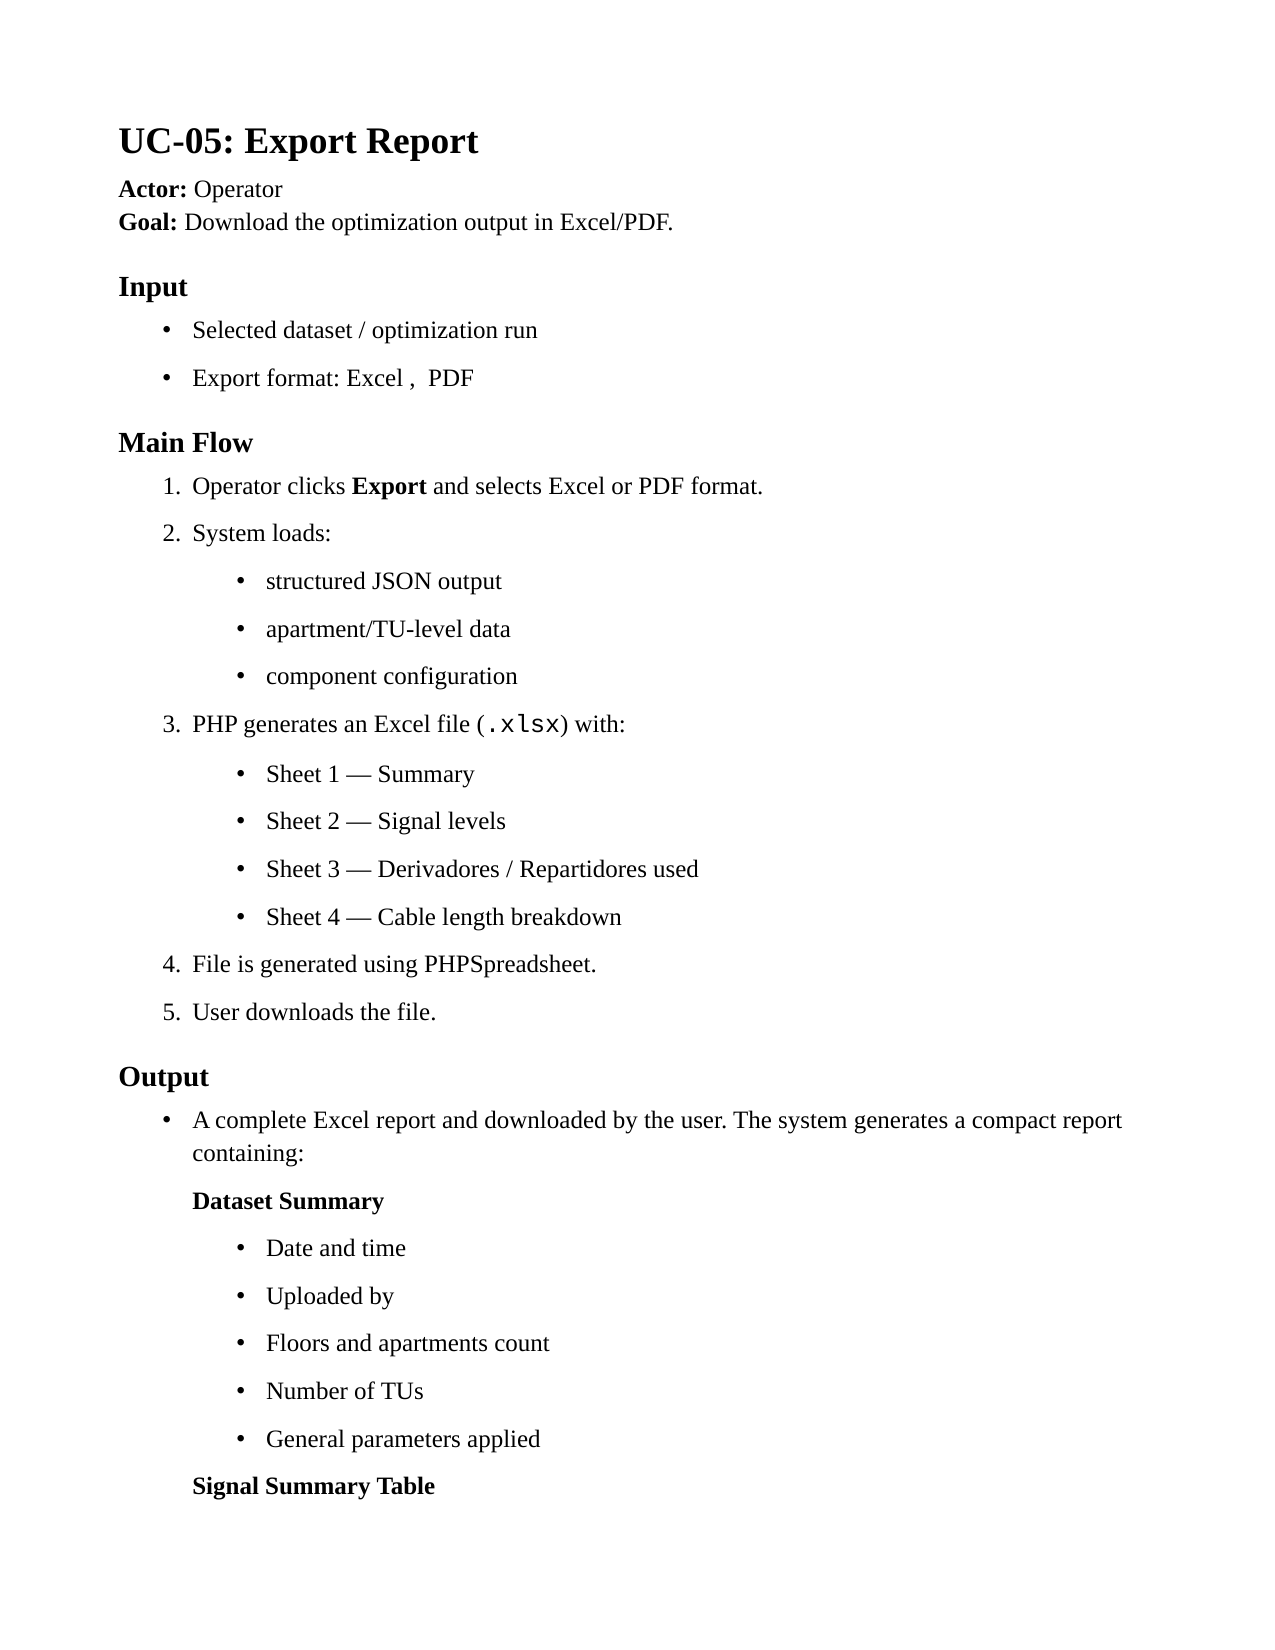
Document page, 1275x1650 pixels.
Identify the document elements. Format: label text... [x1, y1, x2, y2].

list Sheet 4 — Cable length breakdown [236, 902, 1157, 930]
list Sheet 2 — Signal levels [236, 806, 1157, 835]
list System loads: [162, 518, 1157, 547]
subtitle Output [118, 1059, 1157, 1093]
list Sheet 1 — Summary [236, 759, 1157, 788]
text Actor: Operator Goal: Download the optimization output in Excel/PDF. [118, 174, 1157, 236]
list Sheet 3 — Derivadores / Repartidores used [236, 854, 1157, 883]
list Export format: Excel , PDF [162, 363, 1157, 391]
list apartment/TU-level data [236, 614, 1157, 642]
subtitle Input [118, 269, 1157, 302]
list A complete Excel report and downloaded by the user. The system generates a compact report containing: [162, 1105, 1157, 1167]
subtitle UC-05: Export Report [118, 118, 1157, 161]
list File is generated using PHPSpreadsheet. [162, 949, 1157, 978]
list Operator clicks Export and selects Excel or PDF format. [162, 471, 1157, 499]
subtitle Main Flow [118, 425, 1157, 458]
list Dataset Summary [162, 1186, 1157, 1214]
list User downloads the file. [162, 997, 1157, 1026]
list structured JSON output [236, 566, 1157, 595]
list component configuration [236, 661, 1157, 690]
list General parameters applied [236, 1424, 1157, 1452]
list Date and time [236, 1233, 1157, 1262]
list Uploaded by [236, 1281, 1157, 1310]
list Signal Summary Table [162, 1471, 1157, 1500]
list PHP generates an Excel file (.xlsx) with: [162, 709, 1157, 740]
list Number of TUs [236, 1376, 1157, 1405]
list Floors and apartments count [236, 1328, 1157, 1357]
list Selected dataset / optimization run [162, 315, 1157, 344]
